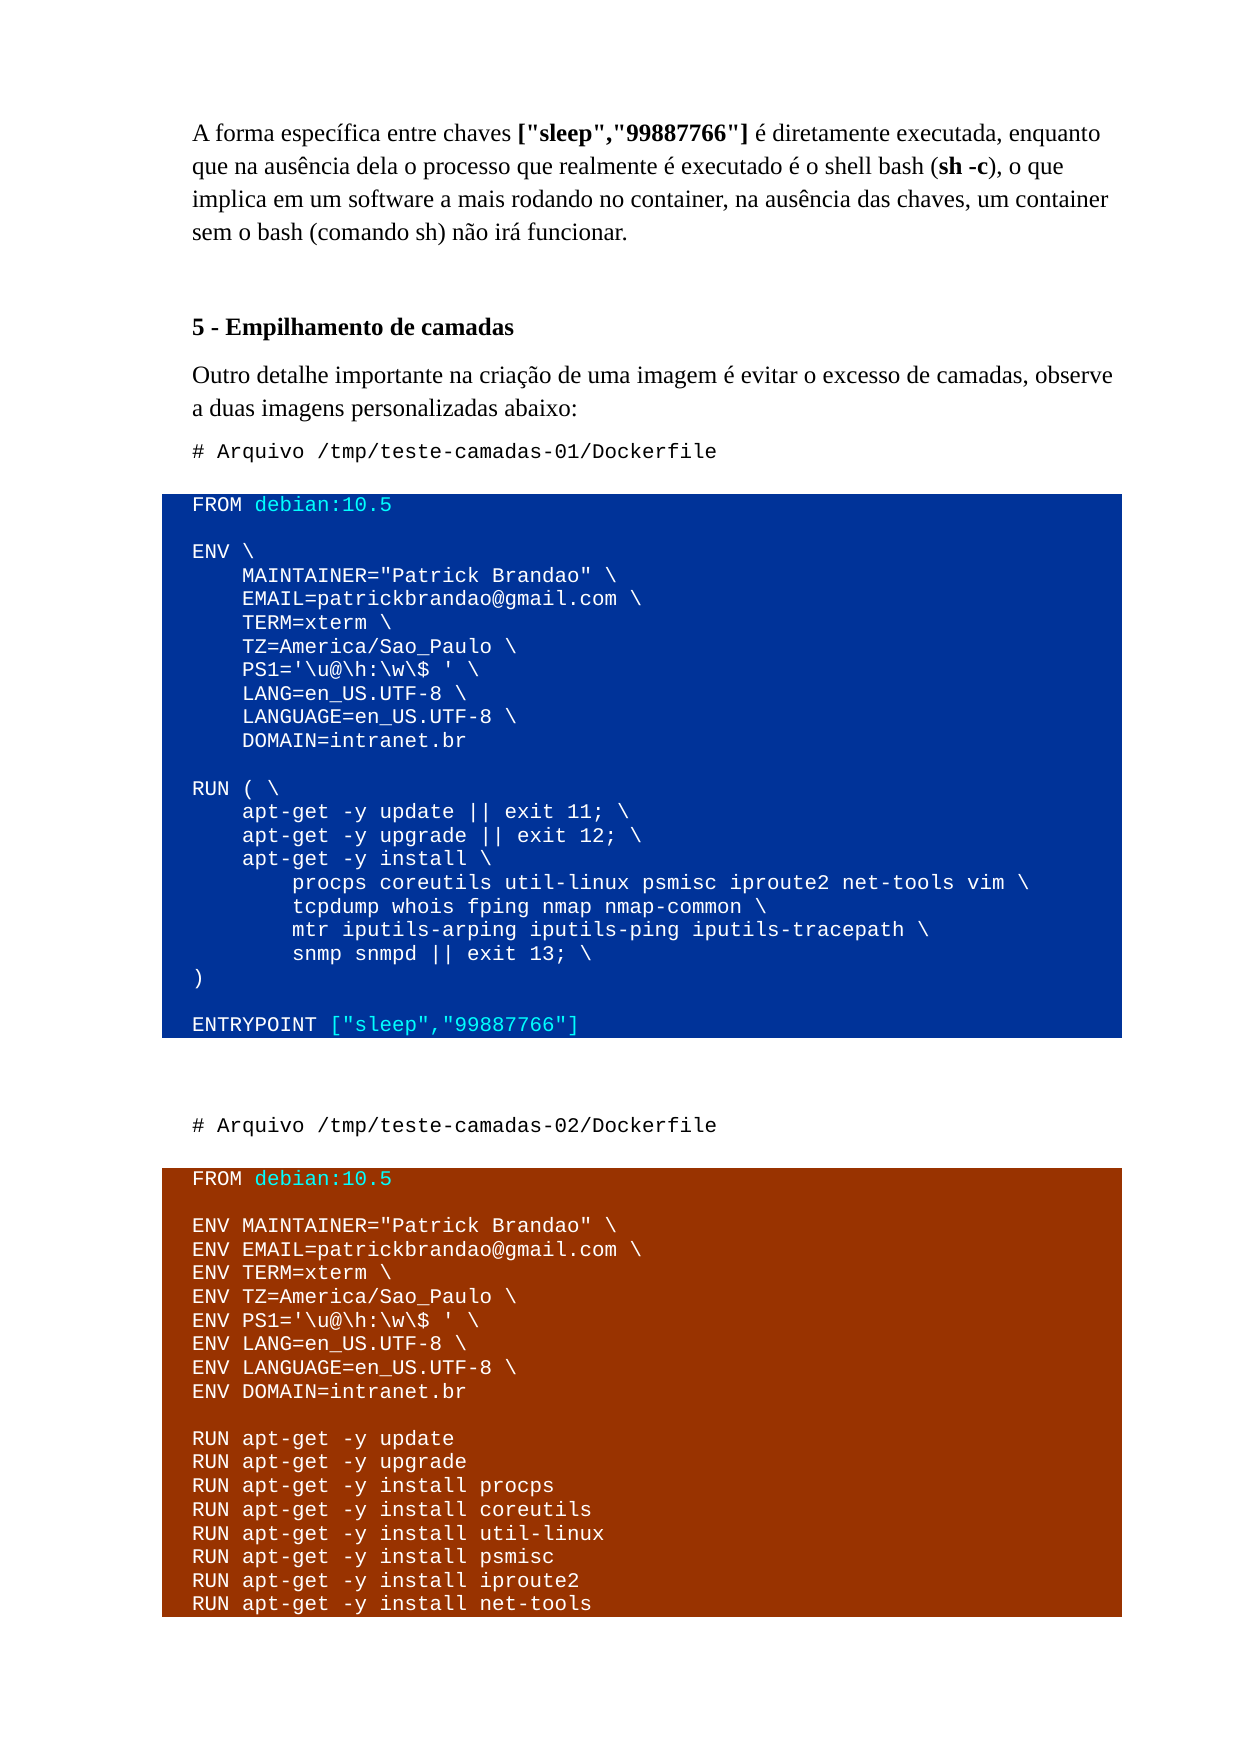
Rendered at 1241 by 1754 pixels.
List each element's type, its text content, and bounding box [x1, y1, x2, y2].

list TZ=America/Sao_Paulo \ [162, 636, 1122, 659]
list ENV LANGUAGE=en_US.UTF-8 \ [162, 1357, 1122, 1381]
list RUN apt-get -y install util-linux [162, 1522, 1122, 1546]
list PS1='\u@\h:\w\$ ' \ [162, 659, 1122, 683]
list apt-get -y install \ [162, 848, 1122, 872]
list RUN apt-get -y install psmisc [162, 1546, 1122, 1570]
list FROM debian:10.5 [162, 1168, 1122, 1191]
list LANG=en_US.UTF-8 \ [162, 683, 1122, 707]
list tcpdump whois fping nmap nmap-common \ [162, 896, 1122, 919]
list # Arquivo /tmp/teste-camadas-01/Dockerfile [162, 441, 1122, 464]
list ENV TERM=xterm \ [162, 1262, 1122, 1286]
list ENV TZ=America/Sao_Paulo \ [162, 1286, 1122, 1310]
list LANGUAGE=en_US.UTF-8 \ [162, 707, 1122, 730]
list TERM=xterm \ [162, 612, 1122, 636]
list RUN apt-get -y update [162, 1428, 1122, 1452]
list ENV DOMAIN=intranet.br [162, 1381, 1122, 1404]
list MAINTAINER="Patrick Brandao" \ [162, 565, 1122, 588]
list 5 - Empilhamento de camadas [162, 312, 1122, 341]
list RUN apt-get -y install net-tools [162, 1593, 1122, 1617]
list A forma específica entre chaves ["sleep","99887766"] é diretamente executada, enquanto que na ausência dela o processo que realmente é executado é o shell bash (sh -c), o que implica em um software a mais rodando no container, na ausência das chaves, um container sem o bash (comando sh) não irá funcionar. [162, 118, 1122, 246]
list procps coreutils util-linux psmisc iproute2 net-tools vim \ [162, 872, 1122, 896]
list apt-get -y update || exit 11; \ [162, 801, 1122, 825]
list Outro detalhe importante na criação de uma imagem é evitar o excesso de camadas, observe a duas imagens personalizadas abaixo: [162, 360, 1122, 422]
list RUN apt-get -y install iproute2 [162, 1570, 1122, 1593]
list RUN apt-get -y upgrade [162, 1452, 1122, 1475]
list ENV EMAIL=patrickbrandao@gmail.com \ [162, 1239, 1122, 1262]
list EMAIL=patrickbrandao@gmail.com \ [162, 588, 1122, 612]
list RUN apt-get -y install coreutils [162, 1499, 1122, 1522]
list DOMAIN=intranet.br [162, 730, 1122, 754]
list apt-get -y upgrade || exit 12; \ [162, 825, 1122, 848]
list ENTRYPOINT ["sleep","99887766"] [162, 1014, 1122, 1038]
list ) [162, 967, 1122, 990]
list ENV LANG=en_US.UTF-8 \ [162, 1333, 1122, 1357]
list ENV PS1='\u@\h:\w\$ ' \ [162, 1310, 1122, 1333]
list snmp snmpd || exit 13; \ [162, 943, 1122, 967]
list ENV \ [162, 541, 1122, 565]
list # Arquivo /tmp/teste-camadas-02/Dockerfile [162, 1115, 1122, 1138]
list mtr iputils-arping iputils-ping iputils-tracepath \ [162, 919, 1122, 943]
list RUN apt-get -y install procps [162, 1475, 1122, 1499]
list FROM debian:10.5 [162, 494, 1122, 517]
list RUN ( \ [162, 777, 1122, 801]
list ENV MAINTAINER="Patrick Brandao" \ [162, 1215, 1122, 1239]
